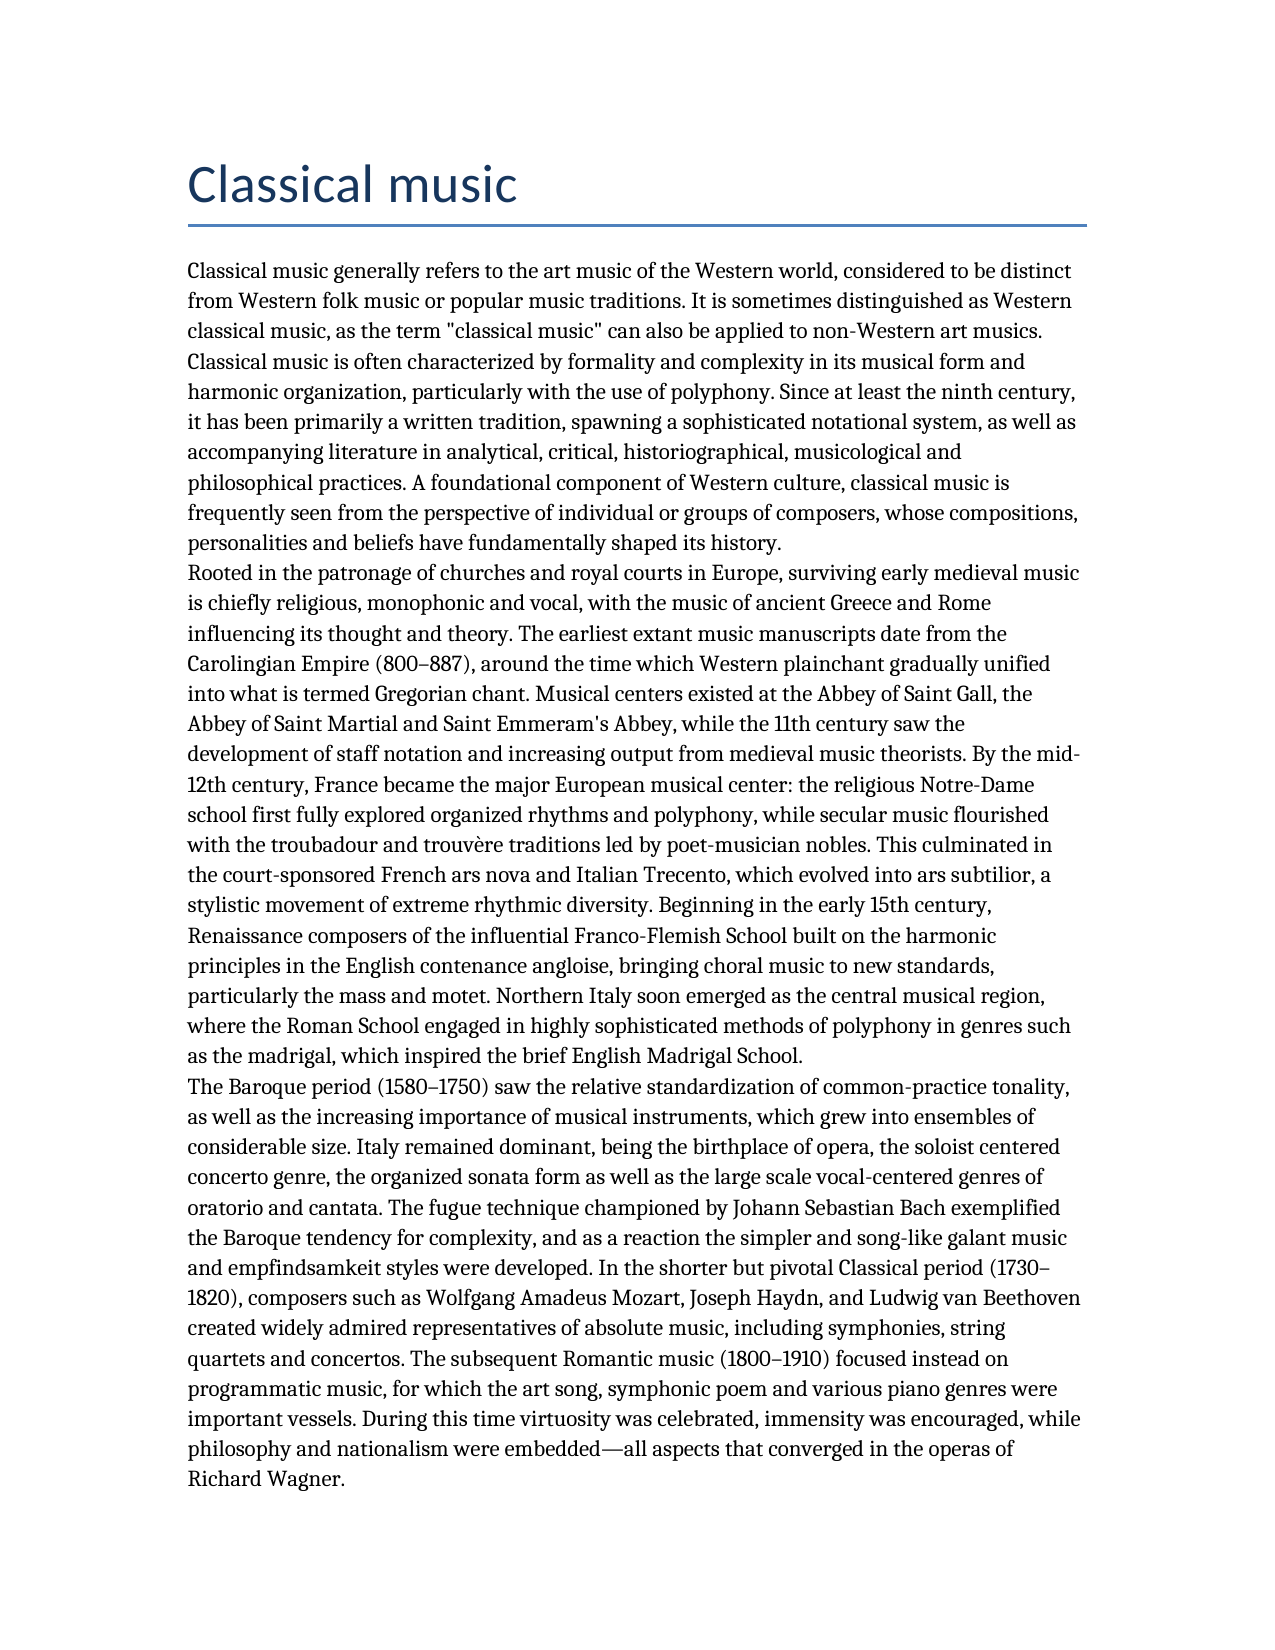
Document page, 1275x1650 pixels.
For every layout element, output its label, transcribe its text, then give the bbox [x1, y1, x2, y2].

text Classical music generally refers to the art music of the Western world, considered to be distinct from Western folk music or popular music traditions. It is sometimes distinguished as Western classical music, as the term "classical music" can also be applied to non-Western art musics. Classical music is often characterized by formality and complexity in its musical form and harmonic organization, particularly with the use of polyphony. Since at least the ninth century, it has been primarily a written tradition, spawning a sophisticated notational system, as well as accompanying literature in analytical, critical, historiographical, musicological and philosophical practices. A foundational component of Western culture, classical music is frequently seen from the perspective of individual or groups of composers, whose compositions, personalities and beliefs have fundamentally shaped its history. Rooted in the patronage of churches and royal courts in Europe, surviving early medieval music is chiefly religious, monophonic and vocal, with the music of ancient Greece and Rome influencing its thought and theory. The earliest extant music manuscripts date from the Carolingian Empire (800–887), around the time which Western plainchant gradually unified into what is termed Gregorian chant. Musical centers existed at the Abbey of Saint Gall, the Abbey of Saint Martial and Saint Emmeram's Abbey, while the 11th century saw the development of staff notation and increasing output from medieval music theorists. By the mid-12th century, France became the major European musical center: the religious Notre-Dame school first fully explored organized rhythms and polyphony, while secular music flourished with the troubadour and trouvère traditions led by poet-musician nobles. This culminated in the court-sponsored French ars nova and Italian Trecento, which evolved into ars subtilior, a stylistic movement of extreme rhythmic diversity. Beginning in the early 15th century, Renaissance composers of the influential Franco-Flemish School built on the harmonic principles in the English contenance angloise, bringing choral music to new standards, particularly the mass and motet. Northern Italy soon emerged as the central musical region, where the Roman School engaged in highly sophisticated methods of polyphony in genres such as the madrigal, which inspired the brief English Madrigal School. The Baroque period (1580–1750) saw the relative standardization of common-practice tonality, as well as the increasing importance of musical instruments, which grew into ensembles of considerable size. Italy remained dominant, being the birthplace of opera, the soloist centered concerto genre, the organized sonata form as well as the large scale vocal-centered genres of oratorio and cantata. The fugue technique championed by Johann Sebastian Bach exemplified the Baroque tendency for complexity, and as a reaction the simpler and song-like galant music and empfindsamkeit styles were developed. In the shorter but pivotal Classical period (1730–1820), composers such as Wolfgang Amadeus Mozart, Joseph Haydn, and Ludwig van Beethoven created widely admired representatives of absolute music, including symphonies, string quartets and concertos. The subsequent Romantic music (1800–1910) focused instead on programmatic music, for which the art song, symphonic poem and various piano genres were important vessels. During this time virtuosity was celebrated, immensity was encouraged, while philosophy and nationalism were embedded—all aspects that converged in the operas of Richard Wagner. [187, 258, 1087, 1492]
title Classical music [187, 150, 1087, 227]
